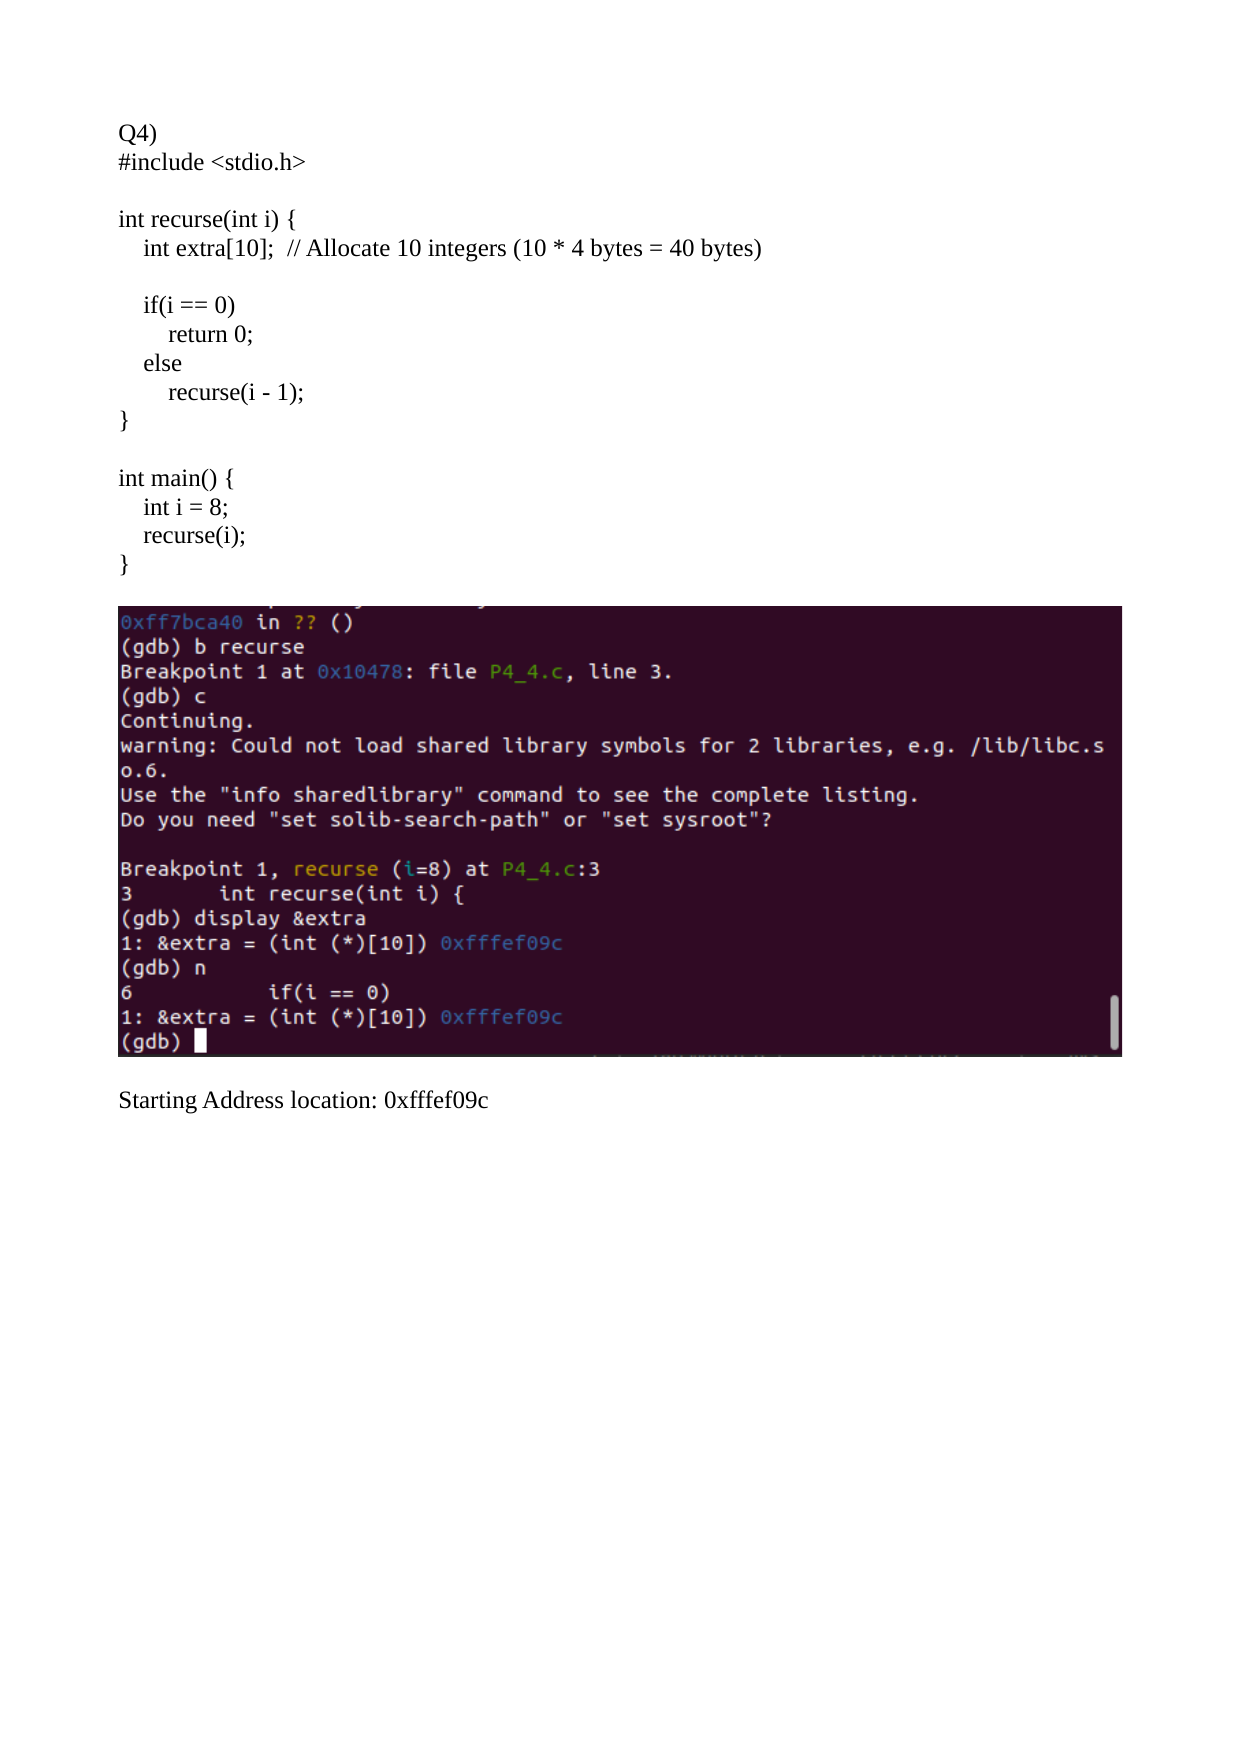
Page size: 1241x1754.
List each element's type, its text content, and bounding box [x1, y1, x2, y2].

text Q4) [118, 118, 1122, 147]
text int i = 8; [118, 492, 1122, 521]
text recurse(i); [118, 521, 1122, 549]
text recurse(i - 1); [118, 377, 1122, 406]
text int extra[10]; // Allocate 10 integers (10 * 4 bytes = 40 bytes) [118, 233, 1122, 262]
text int main() { [118, 463, 1122, 492]
text if(i == 0) [118, 291, 1122, 319]
text #include <stdio.h> [118, 147, 1122, 176]
picture [118, 606, 1123, 1057]
text Starting Address location: 0xfffef09c [118, 1085, 1122, 1114]
text } [118, 549, 1122, 578]
text int recurse(int i) { [118, 204, 1122, 233]
text return 0; [118, 319, 1122, 348]
text else [118, 348, 1122, 377]
text } [118, 406, 1122, 434]
